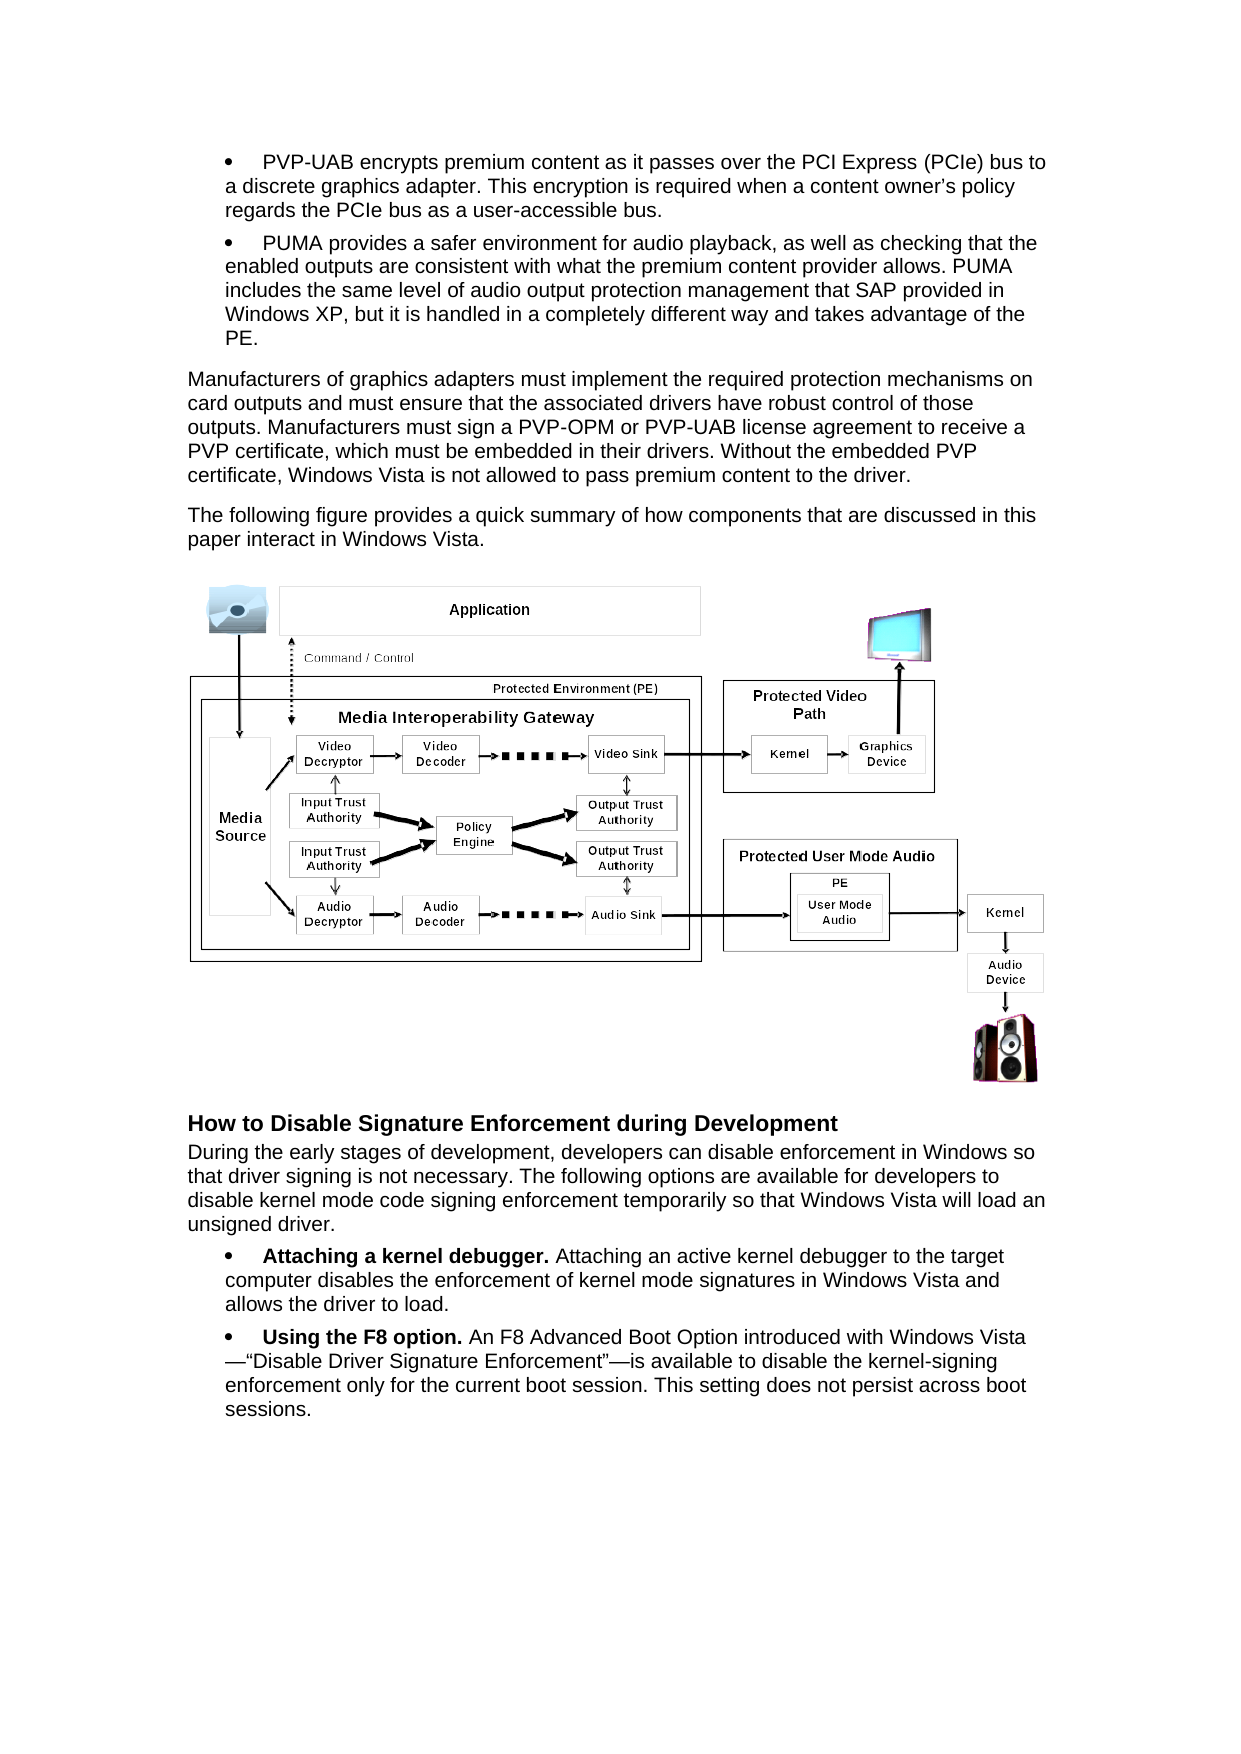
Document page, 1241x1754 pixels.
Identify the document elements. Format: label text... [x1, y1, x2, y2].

text Manufacturers of graphics adapters must implement the required protection mechanisms on card outputs and must ensure that the associated drivers have robust control of those outputs. Manufacturers must sign a PVP‑OPM or PVP-UAB license agreement to receive a PVP certificate, which must be embedded in their drivers. Without the embedded PVP certificate, Windows Vista is not allowed to pass premium content to the driver. [187, 367, 1053, 487]
text The following figure provides a quick summary of how components that are discussed in this paper interact in Windows Vista. [187, 503, 1053, 551]
list Attaching a kernel debugger. Attaching an active kernel debugger to the target computer disables the enforcement of kernel mode signatures in Windows Vista and allows the driver to load. [225, 1244, 1053, 1316]
list PUMA provides a safer environment for audio playback, as well as checking that the enabled outputs are consistent with what the premium content provider allows. PUMA includes the same level of audio output protection management that SAP provided in Windows XP, but it is handled in a completely different way and takes advantage of the PE. [225, 230, 1053, 350]
subtitle How to Disable Signature Enforcement during Development [187, 1109, 1053, 1136]
list Using the F8 option. An F8 Advanced Boot Option introduced with Windows Vista—“Disable Driver Signature Enforcement”—is available to disable the kernel-signing enforcement only for the current boot session. This setting does not persist across boot sessions. [225, 1324, 1053, 1420]
text During the early stages of development, developers can disable enforcement in Windows so that driver signing is not necessary. The following options are available for developers to disable kernel mode code signing enforcement temporarily so that Windows Vista will load an unsigned driver. [187, 1140, 1053, 1236]
list PVP-UAB encrypts premium content as it passes over the PCI Express (PCIe) bus to a discrete graphics adapter. This encryption is required when a content owner’s policy regards the PCIe bus as a user-accessible bus. [225, 150, 1053, 222]
